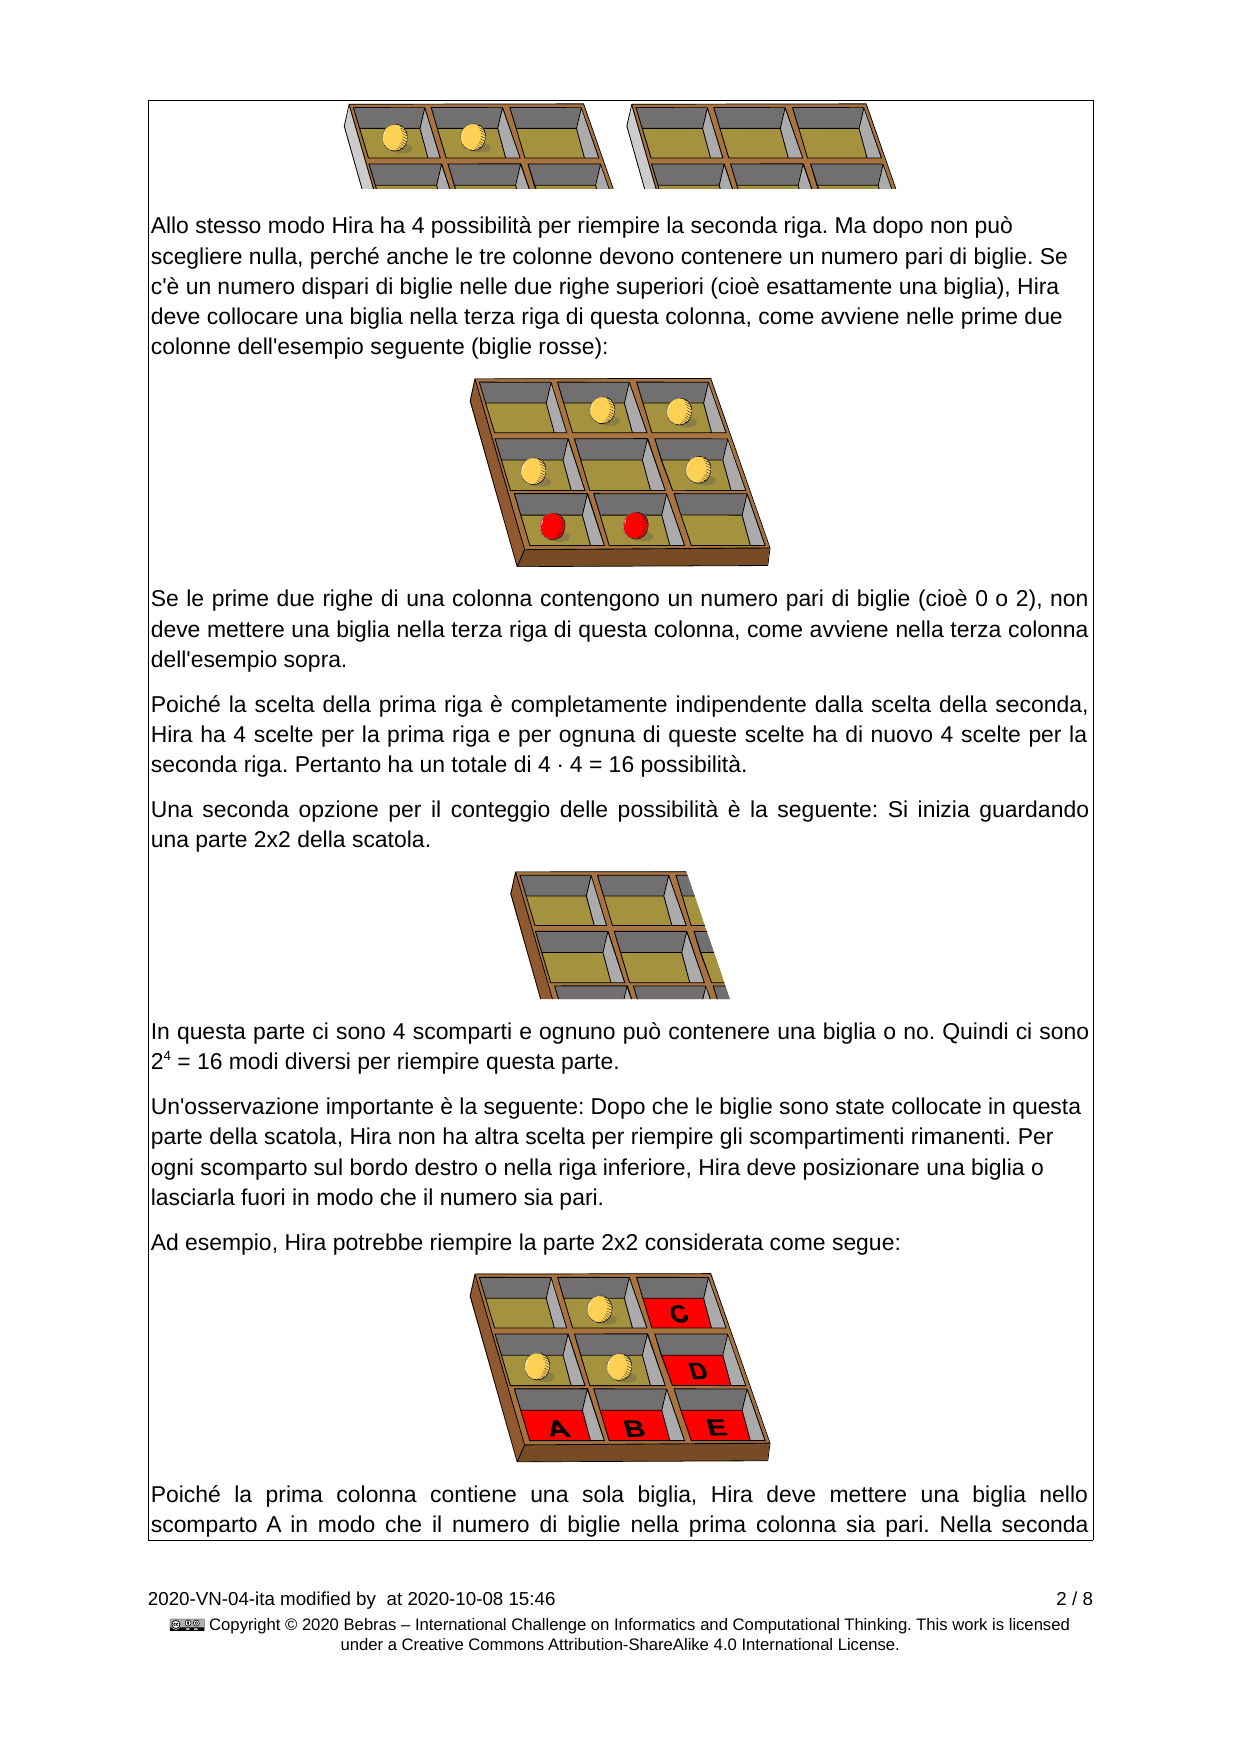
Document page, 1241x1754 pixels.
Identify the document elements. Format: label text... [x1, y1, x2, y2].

text Poiché la scelta della prima riga è completamente indipendente dalla scelta della seconda, Hira ha 4 scelte per la prima riga e per ognuna di queste scelte ha di nuovo 4 scelte per la seconda riga. Pertanto ha un totale di 4 ∙ 4 = 16 possibilità. [149, 688, 1093, 777]
text Se le prime due righe di una colonna contengono un numero pari di biglie (cioè 0 o 2), non deve mettere una biglia nella terza riga di questa colonna, come avviene nella terza colonna dell'esempio sopra. [149, 582, 1093, 672]
text Una seconda opzione per il conteggio delle possibilità è la seguente: Si inizia guardando una parte 2x2 della scatola. [149, 793, 1093, 852]
text Allo stesso modo Hira ha 4 possibilità per riempire la seconda riga. Ma dopo non può scegliere nulla, perché anche le tre colonne devono contenere un numero pari di biglie. Se c'è un numero dispari di biglie nelle due righe superiori (cioè esattamente una biglia), Hira deve collocare una biglia nella terza riga di questa colonna, come avviene nelle prime due colonne dell'esempio seguente (biglie rosse): [149, 209, 1093, 359]
text In questa parte ci sono 4 scomparti e ognuno può contenere una biglia o no. Quindi ci sono 24 = 16 modi diversi per riempire questa parte. [149, 1015, 1093, 1074]
text Un'osservazione importante è la seguente: Dopo che le biglie sono state collocate in questa parte della scatola, Hira non ha altra scelta per riempire gli scompartimenti rimanenti. Per ogni scomparto sul bordo destro o nella riga inferiore, Hira deve posizionare una biglia o lasciarla fuori in modo che il numero sia pari. [149, 1090, 1093, 1210]
text Ad esempio, Hira potrebbe riempire la parte 2x2 considerata come segue: [149, 1225, 1093, 1255]
text Poiché la prima colonna contiene una sola biglia, Hira deve mettere una biglia nello scomparto A in modo che il numero di biglie nella prima colonna sia pari. Nella seconda [149, 1478, 1093, 1540]
